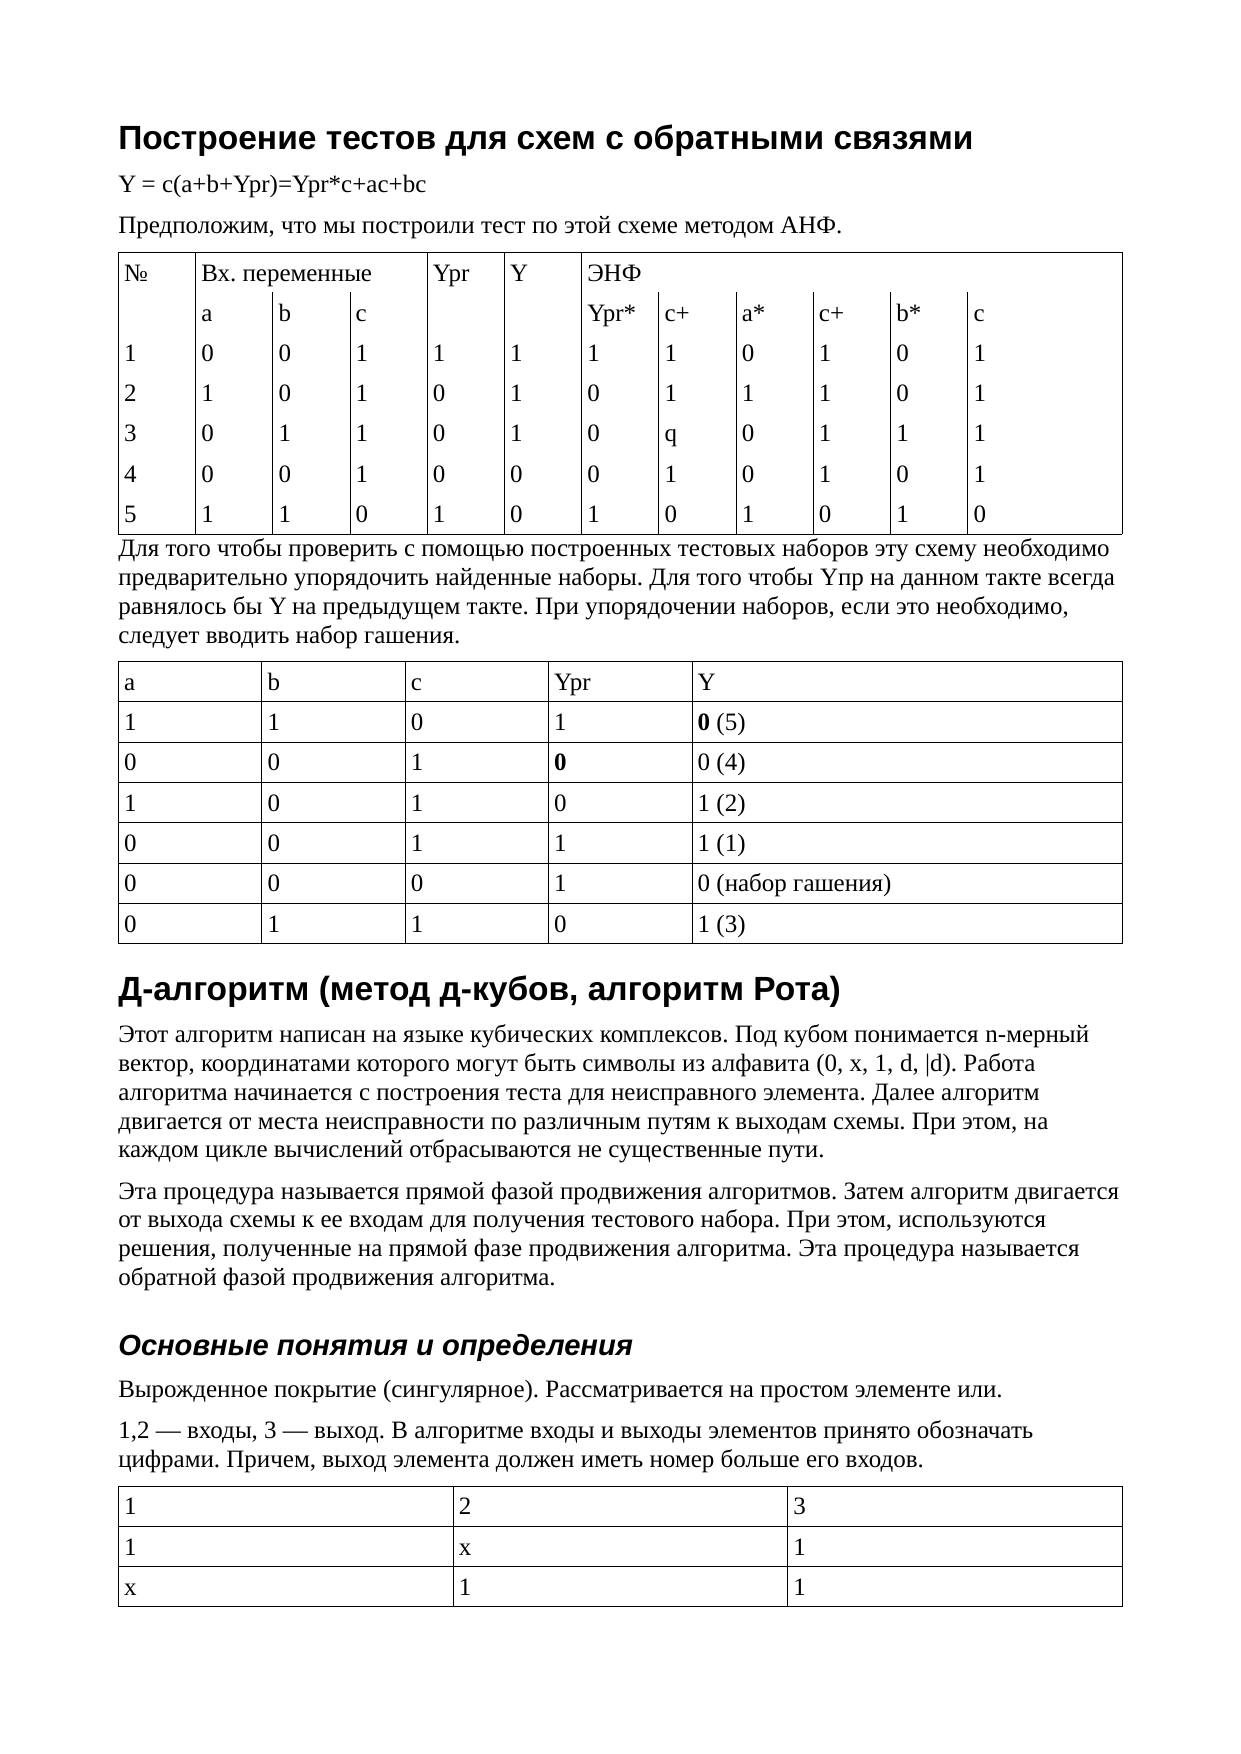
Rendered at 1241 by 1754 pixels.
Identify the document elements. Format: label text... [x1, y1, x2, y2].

table_cell 0 [549, 783, 692, 822]
table_cell 1 (1) [693, 823, 1122, 863]
table_cell 0 [737, 333, 813, 373]
table_cell 1 [549, 823, 692, 863]
table_cell 1 [351, 413, 427, 453]
table_cell 0 [891, 453, 967, 493]
text Этот алгоритм написан на языке кубических комплексов. Под кубом понимается n-мерный вектор, координатами которого могут быть символы из алфавита (0, х, 1, d, |d). Работа алгоритма начинается с построения теста для неисправного элемента. Далее алгоритм двигается от места неисправности по различным путям к выходам схемы. При этом, на каждом цикле вычислений отбрасываются не существенные пути. [118, 1019, 1122, 1163]
table_cell 1 [549, 702, 692, 742]
table_cell 0 [273, 333, 350, 373]
table_cell 0 [737, 413, 813, 453]
table_cell 0 [196, 333, 272, 373]
table_cell 1 [119, 783, 261, 822]
table_cell 1 [968, 453, 1122, 493]
table_cell 1 [505, 373, 581, 413]
text Предположим, что мы построили тест по этой схеме методом АНФ. [118, 211, 1122, 239]
table_cell 1 [406, 783, 548, 822]
table_cell 1 [737, 493, 813, 533]
table_header a [119, 662, 261, 701]
table_cell 0 [196, 413, 272, 453]
table_cell c+ [659, 292, 736, 332]
table_cell 0 [119, 823, 261, 863]
table_header Y [693, 662, 1122, 701]
table_cell 1 (2) [693, 783, 1122, 822]
table_cell a* [737, 292, 813, 332]
table_header 1 [119, 1487, 453, 1526]
table_cell 0 [119, 864, 261, 903]
table_cell 0 [262, 783, 405, 822]
table_cell 0 [891, 373, 967, 413]
table_cell 0 [119, 904, 261, 943]
table_cell 1 [351, 333, 427, 373]
table_cell 0 [406, 864, 548, 903]
table_cell 0 [582, 413, 658, 453]
table_cell 0 (5) [693, 702, 1122, 742]
table_cell 1 [351, 373, 427, 413]
table_cell 1 (3) [693, 904, 1122, 943]
table_cell 4 [119, 453, 195, 493]
table_cell 0 [273, 373, 350, 413]
text Вырожденное покрытие (сингулярное). Рассматривается на простом элементе или. [118, 1374, 1122, 1403]
table_cell 1 [119, 702, 261, 742]
table_cell 0 [406, 702, 548, 742]
table_cell 1 [549, 864, 692, 903]
subtitle Построение тестов для схем с обратными связями [118, 118, 1122, 157]
table_header Вх. переменные [196, 253, 427, 292]
table_cell c+ [814, 292, 890, 332]
table_cell 1 [406, 743, 548, 782]
table_cell 0 [351, 493, 427, 533]
table_cell 1 [406, 904, 548, 943]
table_header 3 [788, 1487, 1122, 1526]
table_cell 1 [659, 453, 736, 493]
table_header Ypr [549, 662, 692, 701]
table_cell 1 [196, 373, 272, 413]
table_cell c [968, 292, 1122, 332]
table_header b [262, 662, 405, 701]
table_cell 0 [891, 333, 967, 373]
table_cell 1 [273, 413, 350, 453]
table_cell 0 [505, 453, 581, 493]
table_cell 0 [814, 493, 890, 533]
table_cell 0 [737, 453, 813, 493]
table_cell 1 [659, 373, 736, 413]
table_cell 1 [428, 333, 504, 373]
table_cell 2 [119, 373, 195, 413]
table_cell 1 [968, 333, 1122, 373]
table_header 2 [454, 1487, 787, 1526]
table_header № [119, 253, 195, 332]
table_cell x [454, 1527, 787, 1566]
table_cell 0 [273, 453, 350, 493]
table_cell b [273, 292, 350, 332]
table_cell 1 [196, 493, 272, 533]
table_header c [406, 662, 548, 701]
table_cell a [196, 292, 272, 332]
table_cell 1 [814, 333, 890, 373]
table_cell 0 (набор гашения) [693, 864, 1122, 903]
table_cell 1 [428, 493, 504, 533]
table_cell 1 [814, 373, 890, 413]
table_cell x [119, 1567, 453, 1606]
table_cell 1 [454, 1567, 787, 1606]
table_cell 0 [505, 493, 581, 533]
table_cell 1 [505, 413, 581, 453]
table_cell c [351, 292, 427, 332]
table_cell 0 [549, 743, 692, 782]
table_cell 1 [788, 1527, 1122, 1566]
table_cell 1 [262, 702, 405, 742]
table_header ЭНФ [582, 253, 1122, 292]
table_cell 1 [119, 1527, 453, 1566]
table_cell 1 [814, 413, 890, 453]
table_cell 0 [428, 453, 504, 493]
table_cell 1 [273, 493, 350, 533]
table_cell 0 [968, 493, 1122, 533]
table_cell 1 [968, 373, 1122, 413]
table_cell 1 [262, 904, 405, 943]
table_cell 1 [659, 333, 736, 373]
table_cell 3 [119, 413, 195, 453]
table_cell 1 [814, 453, 890, 493]
table_cell 0 [119, 743, 261, 782]
text Эта процедура называется прямой фазой продвижения алгоритмов. Затем алгоритм двигается от выхода схемы к ее входам для получения тестового набора. При этом, используются решения, полученные на прямой фазе продвижения алгоритма. Эта процедура называется обратной фазой продвижения алгоритма. [118, 1176, 1122, 1291]
table_cell q [659, 413, 736, 453]
table_cell 0 [582, 373, 658, 413]
table_header Ypr [428, 253, 504, 332]
table_cell 1 [119, 333, 195, 373]
subtitle Д-алгоритм (метод д-кубов, алгоритм Рота) [118, 968, 1122, 1007]
text Для того чтобы проверить с помощью построенных тестовых наборов эту схему необходимо предварительно упорядочить найденные наборы. Для того чтобы Yпр на данном такте всегда равнялось бы Y на предыдущем такте. При упорядочении наборов, если это необходимо, следует вводить набор гашения. [118, 535, 1122, 648]
table_cell 1 [582, 333, 658, 373]
table_cell 0 [262, 743, 405, 782]
table_cell 0 [262, 823, 405, 863]
table_cell Ypr* [582, 292, 658, 332]
table_cell 1 [968, 413, 1122, 453]
table_cell 1 [582, 493, 658, 533]
table_cell 0 [582, 453, 658, 493]
table_cell 0 (4) [693, 743, 1122, 782]
table_cell 0 [428, 373, 504, 413]
table_cell 1 [891, 493, 967, 533]
table_cell 1 [505, 333, 581, 373]
table_cell 1 [406, 823, 548, 863]
table_cell 0 [428, 413, 504, 453]
table_header Y [505, 253, 581, 332]
table_cell 1 [737, 373, 813, 413]
table_cell 0 [262, 864, 405, 903]
table_cell 1 [788, 1567, 1122, 1606]
table_cell 1 [351, 453, 427, 493]
text Y = c(a+b+Ypr)=Ypr*c+ac+bc [118, 169, 1122, 198]
table_cell b* [891, 292, 967, 332]
table_cell 0 [196, 453, 272, 493]
text 1,2 — входы, 3 — выход. В алгоритме входы и выходы элементов принято обозначать цифрами. Причем, выход элемента должен иметь номер больше его входов. [118, 1416, 1122, 1473]
table_cell 0 [549, 904, 692, 943]
table_cell 1 [891, 413, 967, 453]
subtitle Основные понятия и определения [118, 1328, 1122, 1362]
table_cell 0 [659, 493, 736, 533]
table_cell 5 [119, 493, 195, 533]
